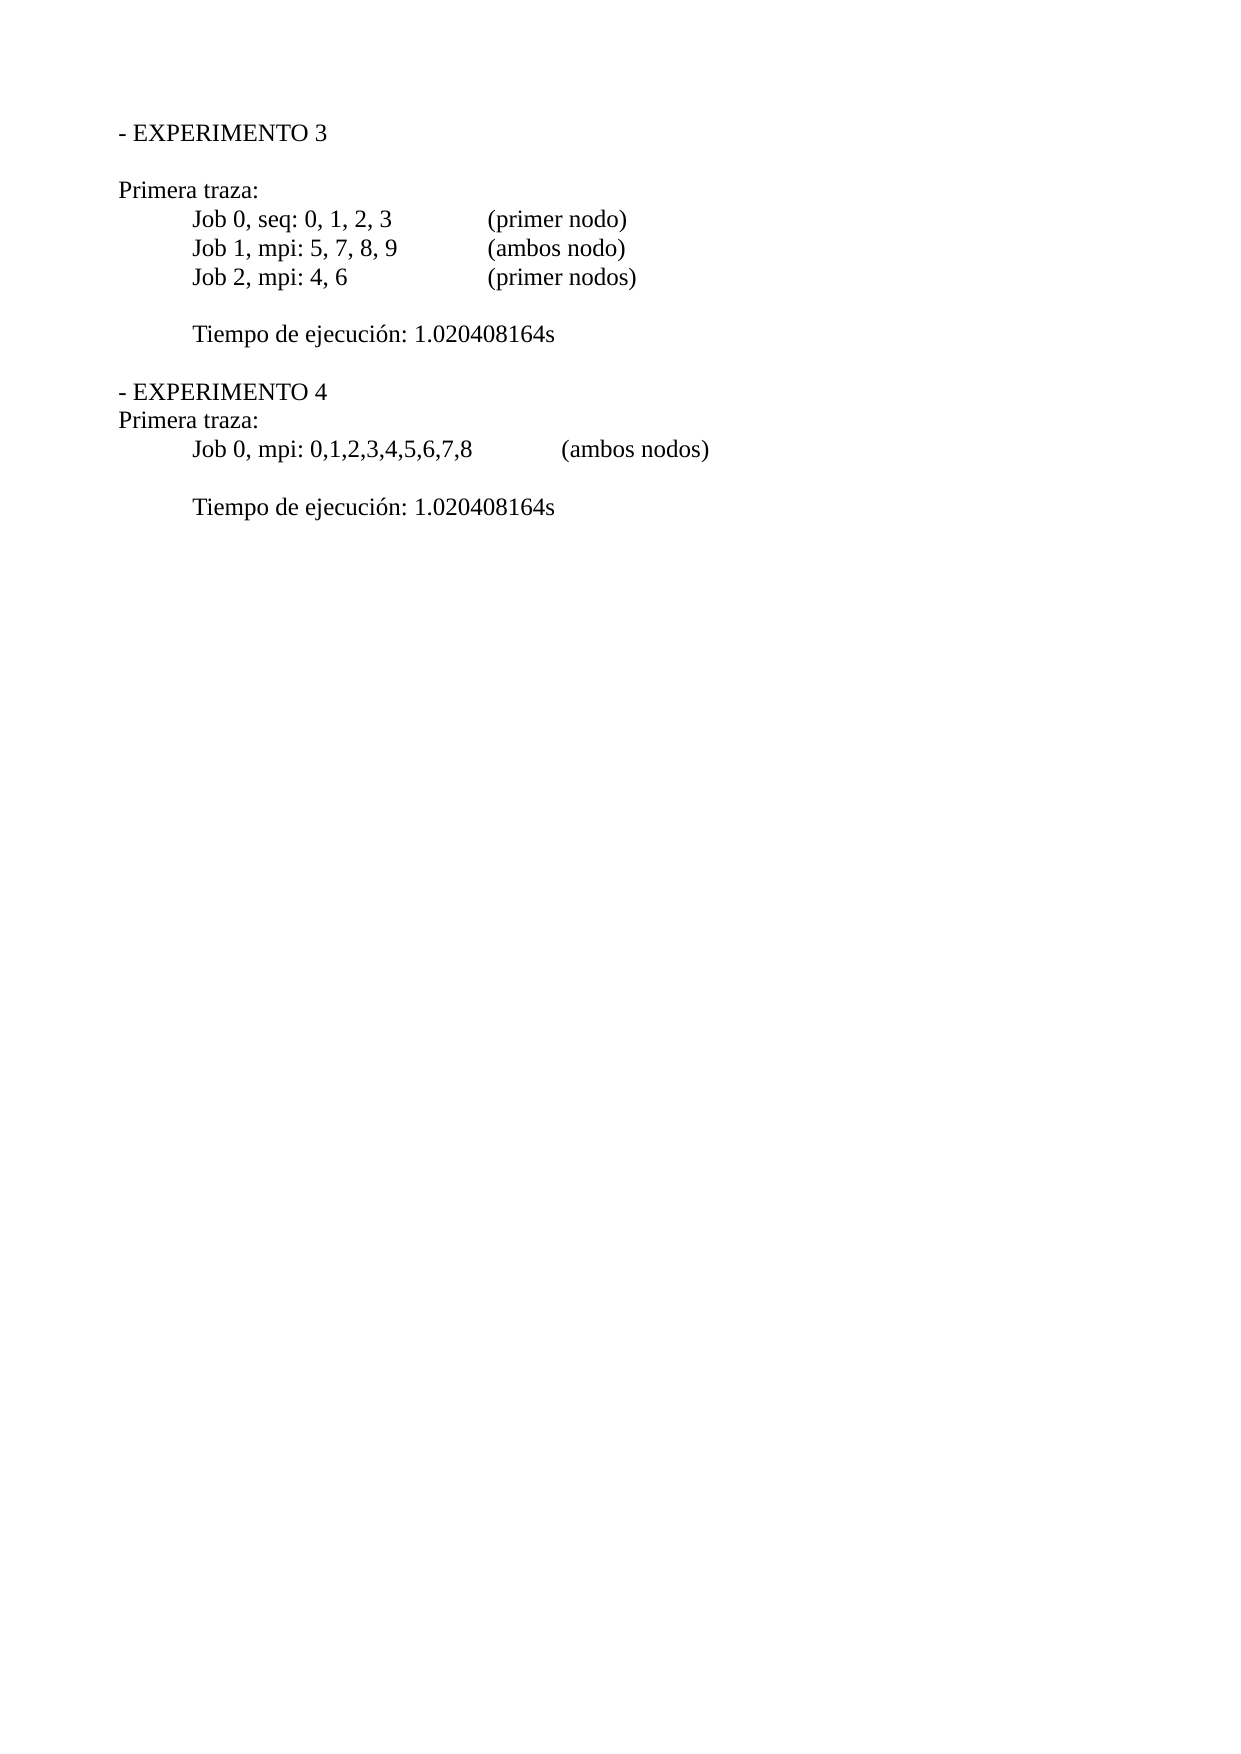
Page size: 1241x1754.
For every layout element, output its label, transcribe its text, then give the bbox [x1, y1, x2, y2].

text Job 0, mpi: 0,1,2,3,4,5,6,7,8 (ambos nodos) [118, 434, 1122, 463]
text Job 1, mpi: 5, 7, 8, 9 (ambos nodo) [118, 233, 1122, 262]
text Primera traza: [118, 176, 1122, 204]
text - EXPERIMENTO 3 [118, 118, 1122, 147]
text - EXPERIMENTO 4 [118, 377, 1122, 406]
text Tiempo de ejecución: 1.020408164s [118, 492, 1122, 521]
text Primera traza: [118, 406, 1122, 434]
text Job 2, mpi: 4, 6 (primer nodos) [118, 262, 1122, 291]
text Job 0, seq: 0, 1, 2, 3 (primer nodo) [118, 204, 1122, 233]
text Tiempo de ejecución: 1.020408164s [118, 319, 1122, 348]
